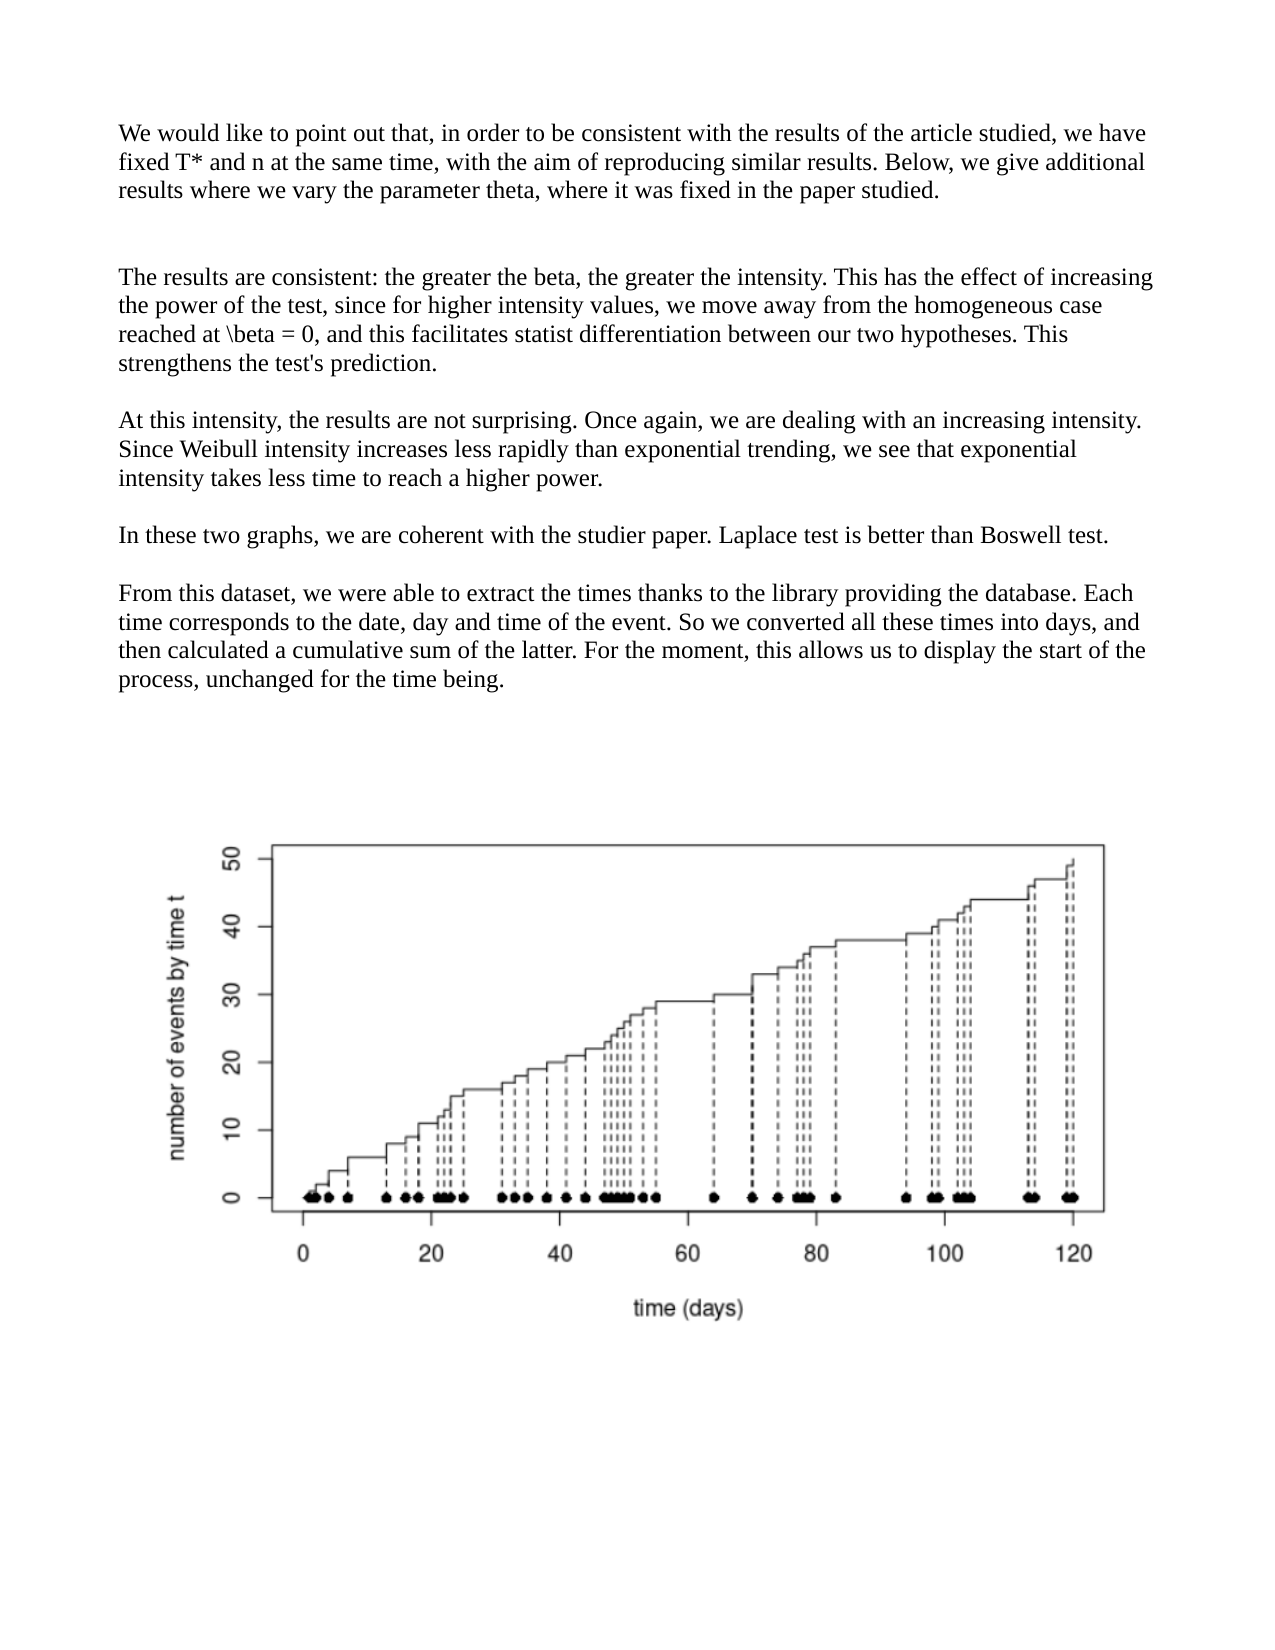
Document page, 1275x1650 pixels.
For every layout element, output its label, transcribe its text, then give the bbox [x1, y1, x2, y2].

picture [157, 795, 1197, 1352]
text We would like to point out that, in order to be consistent with the results of the article studied, we have fixed T* and n at the same time, with the aim of reproducing similar results. Below, we give additional results where we vary the parameter theta, where it was fixed in the paper studied. [118, 118, 1157, 204]
text The results are consistent: the greater the beta, the greater the intensity. This has the effect of increasing the power of the test, since for higher intensity values, we move away from the homogeneous case reached at \beta = 0, and this facilitates statist differentiation between our two hypotheses. This strengthens the test's prediction. [118, 262, 1157, 377]
text In these two graphs, we are coherent with the studier paper. Laplace test is better than Boswell test. [118, 521, 1157, 549]
text From this dataset, we were able to extract the times thanks to the library providing the database. Each time corresponds to the date, day and time of the event. So we converted all these times into days, and then calculated a cumulative sum of the latter. For the moment, this allows us to display the start of the process, unchanged for the time being. [118, 578, 1157, 693]
text At this intensity, the results are not surprising. Once again, we are dealing with an increasing intensity. Since Weibull intensity increases less rapidly than exponential trending, we see that exponential intensity takes less time to reach a higher power. [118, 406, 1157, 492]
